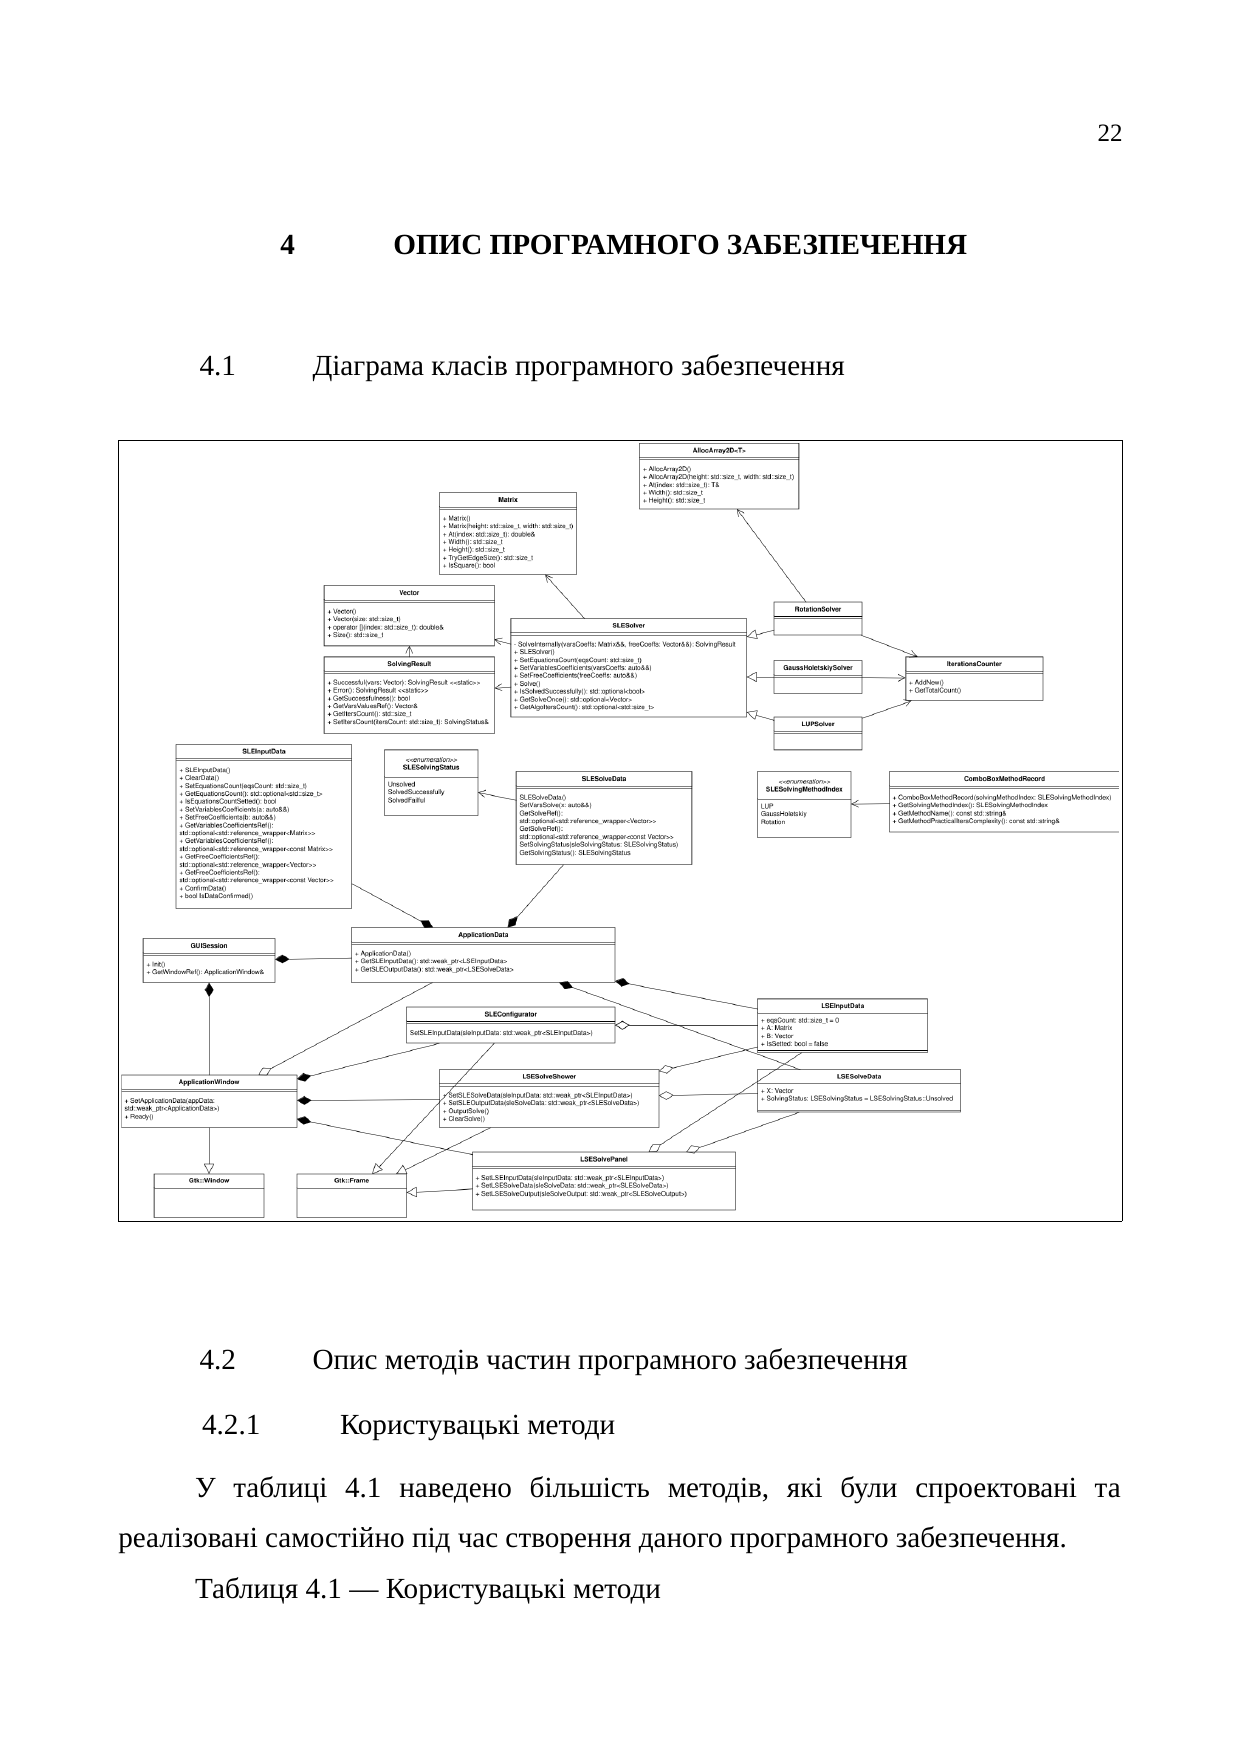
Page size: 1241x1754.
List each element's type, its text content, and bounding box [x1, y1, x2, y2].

text Таблиця 4.1 — Користувацькі методи [118, 1571, 1122, 1604]
subtitle Користувацькі методи [118, 1407, 1122, 1441]
subtitle Діаграма класів програмного забезпечення [192, 348, 1122, 382]
subtitle ОПИС ПРОГРАМНОГО ЗАБЕЗПЕЧЕННЯ [118, 227, 1122, 260]
picture [121, 443, 1119, 1218]
subtitle Опис методів частин програмного забезпечення [192, 1342, 1122, 1376]
text У таблиці 4.1 наведено більшість методів, які були спроектовані та реалізовані самостійно під час створення даного програмного забезпечення. [118, 1470, 1122, 1554]
